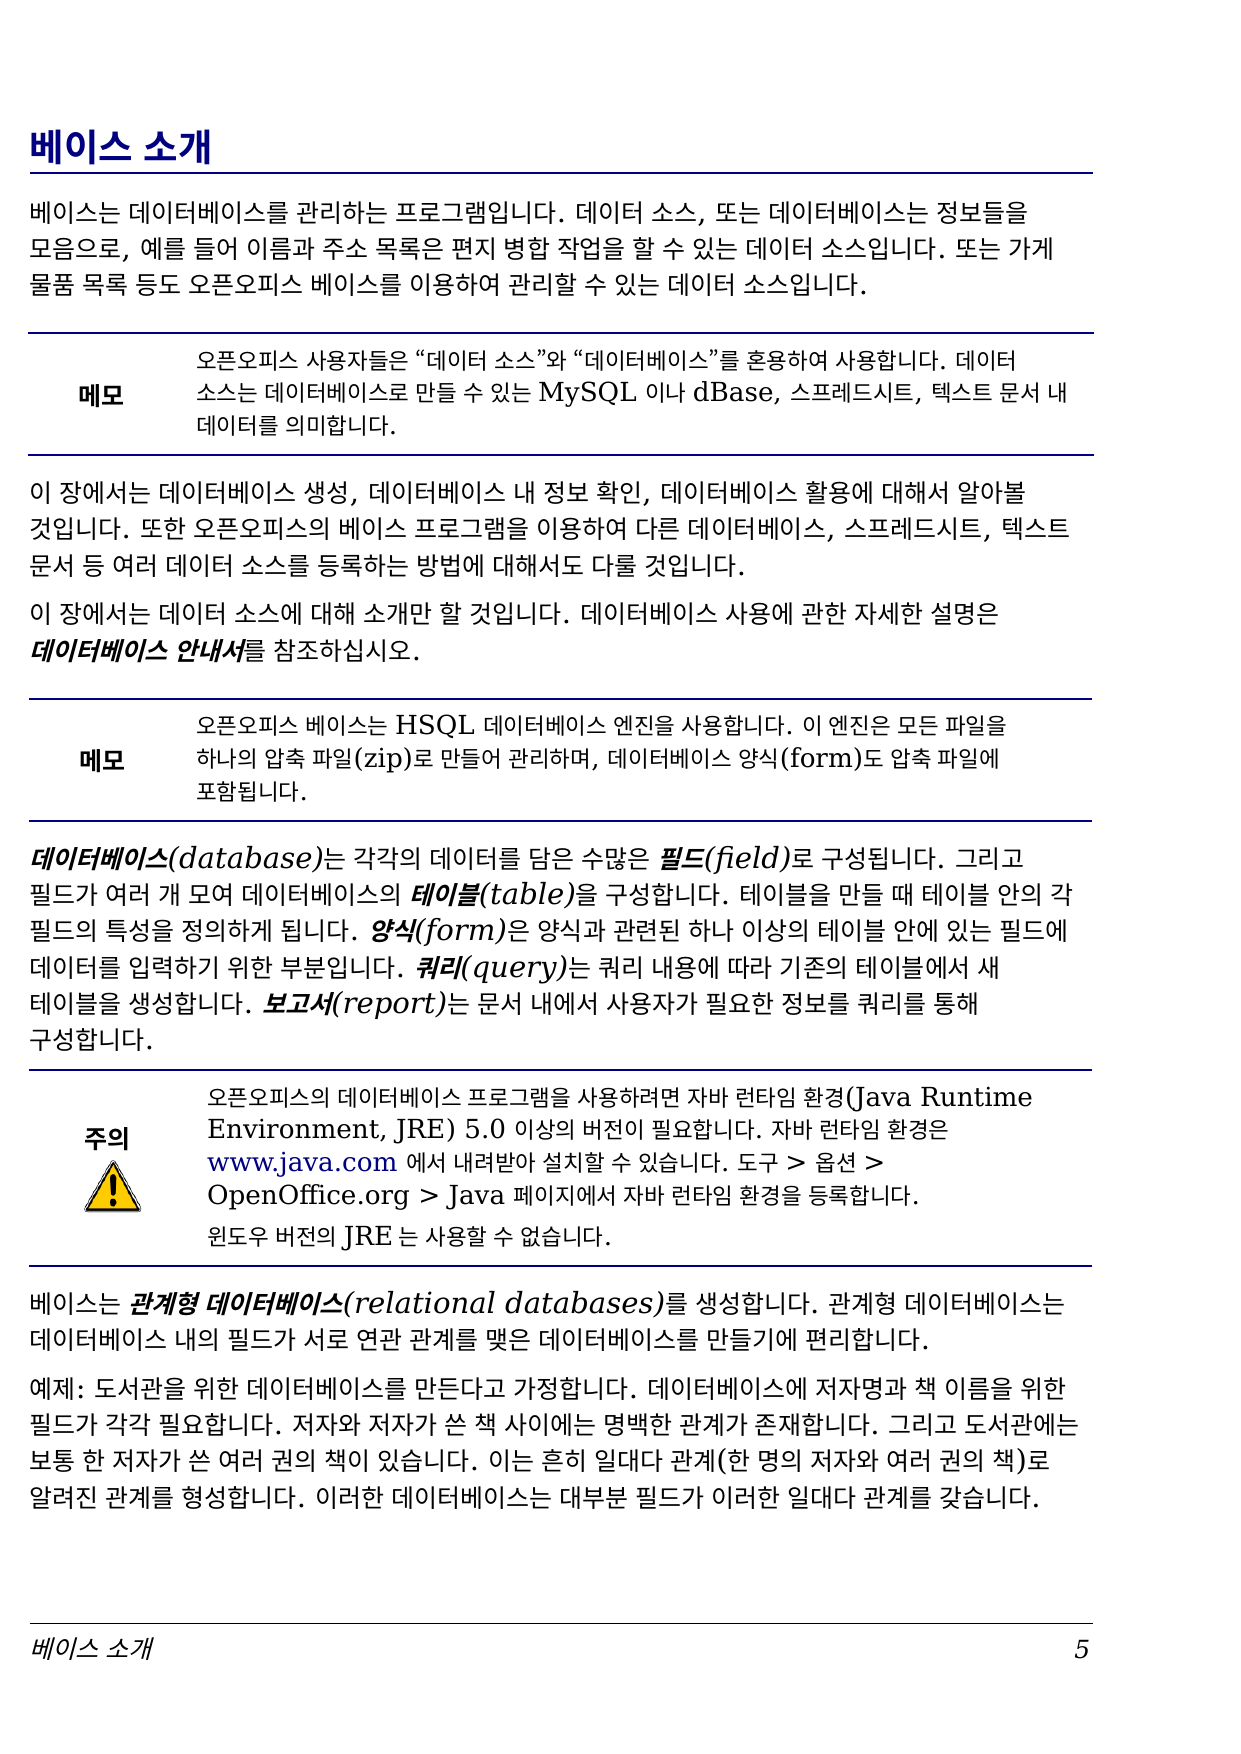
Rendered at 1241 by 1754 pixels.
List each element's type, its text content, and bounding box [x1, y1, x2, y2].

text 베이스는 관계형 데이터베이스(relational databases)를 생성합니다. 관계형 데이터베이스는 데이터베이스 내의 필드가 서로 연관 관계를 맺은 데이터베이스를 만들기에 편리합니다. [29, 1284, 1093, 1357]
text 데이터베이스(database)는 각각의 데이터를 담은 수많은 필드(field)로 구성됩니다. 그리고 필드가 여러 개 모여 데이터베이스의 테이블(table)을 구성합니다. 테이블을 만들 때 테이블 안의 각 필드의 특성을 정의하게 됩니다. 양식(form)은 양식과 관련된 하나 이상의 테이블 안에 있는 필드에 데이터를 입력하기 위한 부분입니다. 쿼리(query)는 쿼리 내용에 따라 기존의 테이블에서 새 테이블을 생성합니다. 보고서(report)는 문서 내에서 사용자가 필요한 정보를 쿼리를 통해 구성합니다. [29, 839, 1093, 1057]
table_header 오픈오피스 사용자들은 “데이터 소스”와 “데이터베이스”를 혼용하여 사용합니다. 데이터 소스는 데이터베이스로 만들 수 있는 MySQL 이나 dBase, 스프레드시트, 텍스트 문서 내 데이터를 의미합니다. [175, 334, 1094, 454]
table_header 메모 [28, 334, 174, 454]
table_header 메모 [29, 700, 174, 819]
text 이 장에서는 데이터 소스에 대해 소개만 할 것입니다. 데이터베이스 사용에 관한 자세한 설명은 데이터베이스 안내서를 참조하십시오. [29, 595, 1093, 667]
table_header 오픈오피스 베이스는 HSQL 데이터베이스 엔진을 사용합니다. 이 엔진은 모든 파일을 하나의 압축 파일(zip)로 만들어 관리하며, 데이터베이스 양식(form)도 압축 파일에 포함됩니다. [175, 700, 1092, 819]
table_header 주의 [29, 1071, 186, 1264]
text 이 장에서는 데이터베이스 생성, 데이터베이스 내 정보 확인, 데이터베이스 활용에 대해서 알아볼 것입니다. 또한 오픈오피스의 베이스 프로그램을 이용하여 다른 데이터베이스, 스프레드시트, 텍스트 문서 등 여러 데이터 소스를 등록하는 방법에 대해서도 다룰 것입니다. [29, 474, 1093, 582]
picture [80, 1156, 145, 1216]
table_header 오픈오피스의 데이터베이스 프로그램을 사용하려면 자바 런타임 환경(Java Runtime Environment, JRE) 5.0 이상의 버전이 필요합니다. 자바 런타임 환경은 www.java.com 에서 내려받아 설치할 수 있습니다. 도구 > 옵션 > OpenOffice.org > Java 페이지에서 자바 런타임 환경을 등록합니다. 윈도우 버전의 JRE는 사용할 수 없습니다. [186, 1071, 1092, 1264]
subtitle 베이스 소개 [29, 118, 1093, 174]
text 베이스는 데이터베이스를 관리하는 프로그램입니다. 데이터 소스, 또는 데이터베이스는 정보들을 모음으로, 예를 들어 이름과 주소 목록은 편지 병합 작업을 할 수 있는 데이터 소스입니다. 또는 가게 물품 목록 등도 오픈오피스 베이스를 이용하여 관리할 수 있는 데이터 소스입니다. [29, 193, 1093, 302]
text 예제: 도서관을 위한 데이터베이스를 만든다고 가정합니다. 데이터베이스에 저자명과 책 이름을 위한 필드가 각각 필요합니다. 저자와 저자가 쓴 책 사이에는 명백한 관계가 존재합니다. 그리고 도서관에는 보통 한 저자가 쓴 여러 권의 책이 있습니다. 이는 흔히 일대다 관계(한 명의 저자와 여러 권의 책)로 알려진 관계를 형성합니다. 이러한 데이터베이스는 대부분 필드가 이러한 일대다 관계를 갖습니다. [29, 1369, 1093, 1514]
